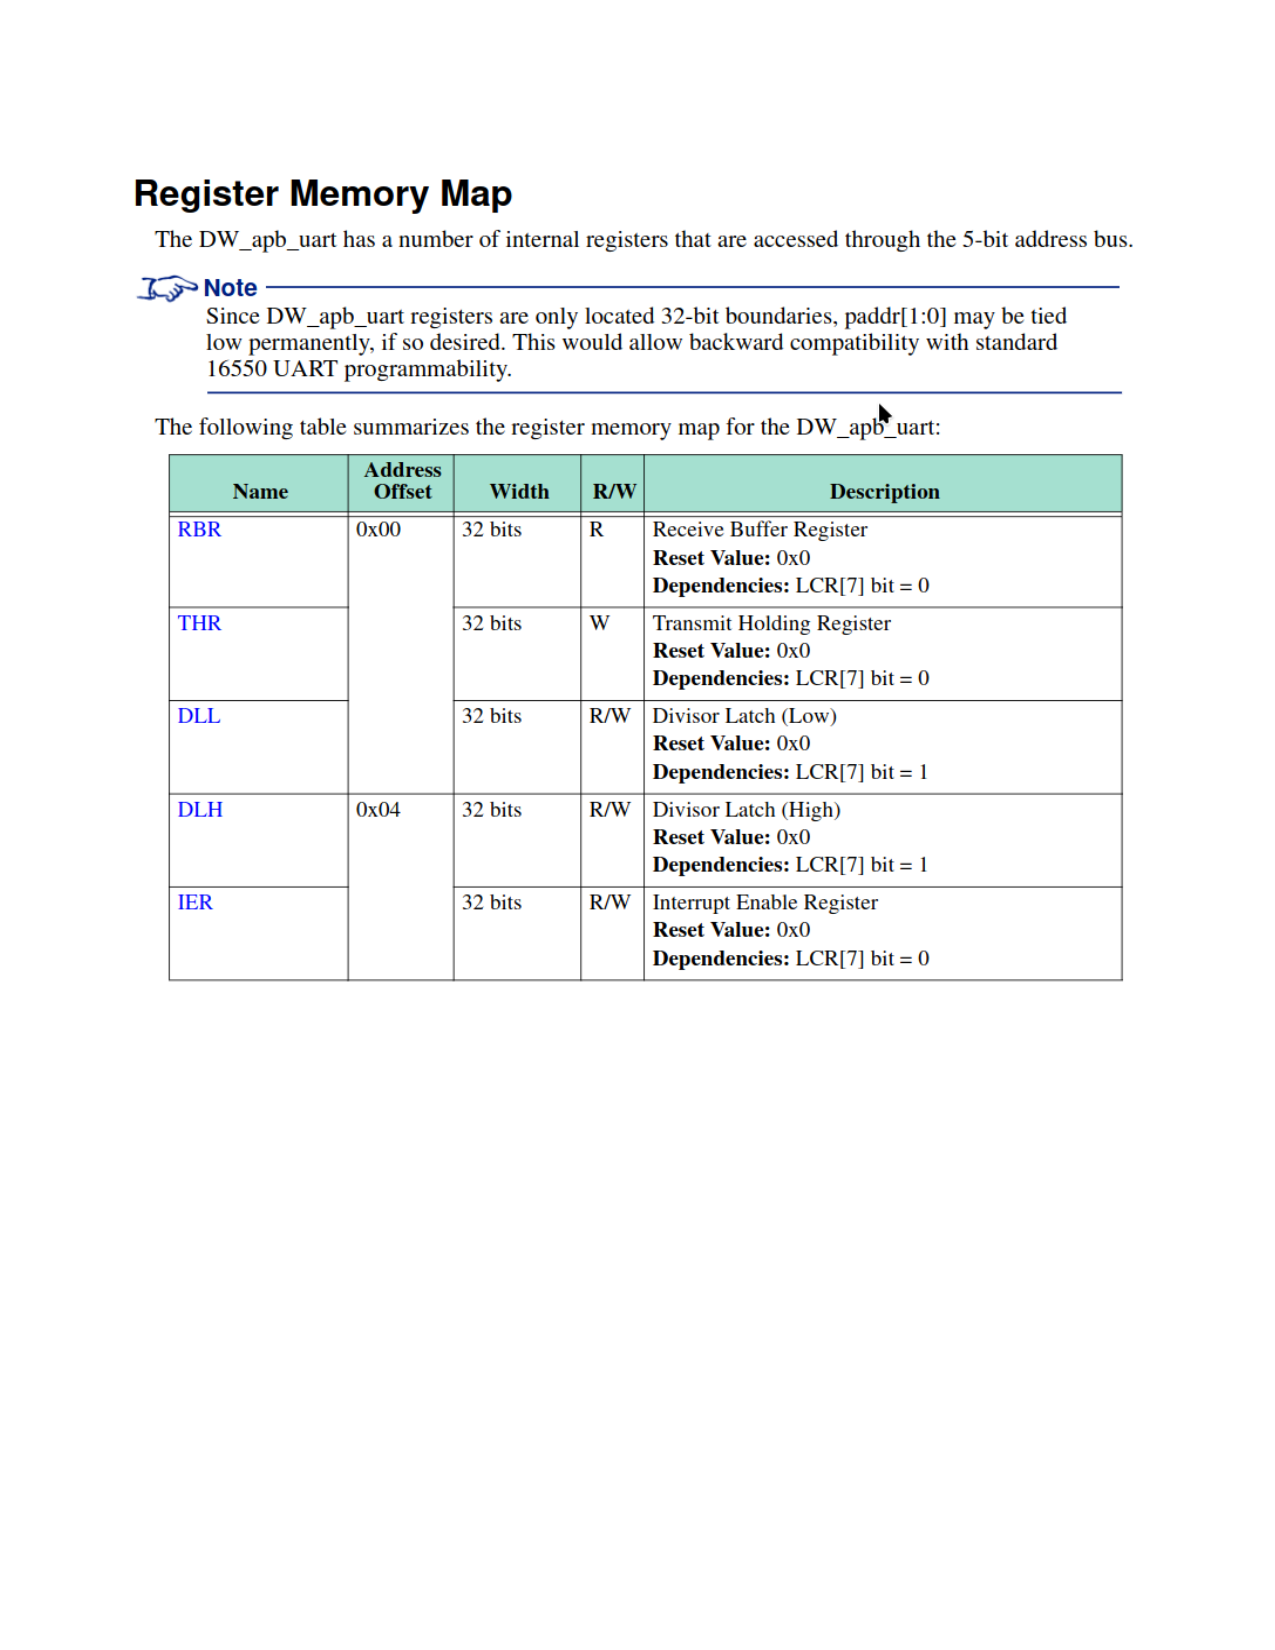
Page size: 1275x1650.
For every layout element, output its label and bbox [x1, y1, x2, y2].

picture [123, 175, 1163, 1049]
